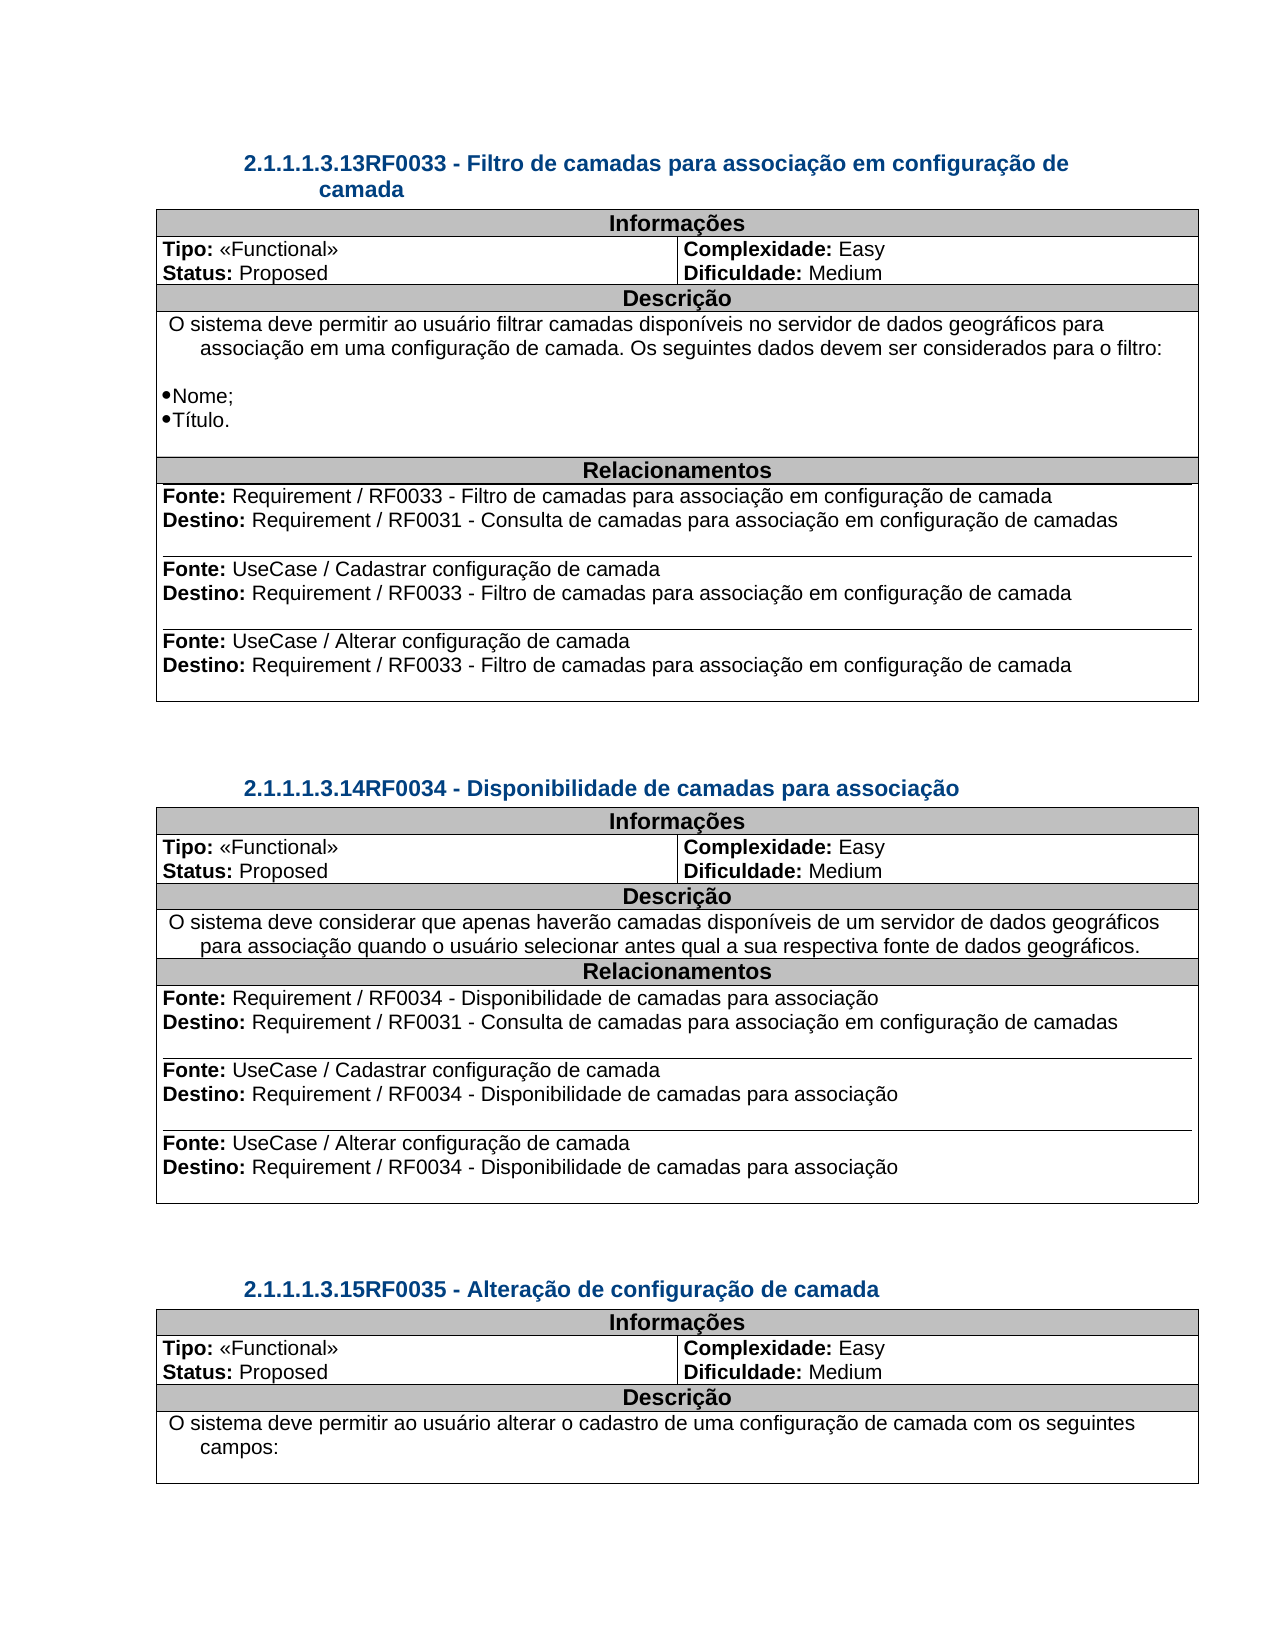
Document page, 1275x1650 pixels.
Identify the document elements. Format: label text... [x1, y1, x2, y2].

table_cell O sistema deve considerar que apenas haverão camadas disponíveis de um servidor de dados geográficos para associação quando o usuário selecionar antes qual a sua respectiva fonte de dados geográficos. [157, 910, 1198, 958]
table_cell Descrição [157, 884, 1198, 909]
table_header Fonte: Requirement / RF0034 - Disponibilidade de camadas para associação Destino: Requirement / RF0031 - Consulta de camadas para associação em configuração de camadas [163, 986, 1192, 1058]
table_cell Tipo: «Functional» Status: Proposed [157, 237, 677, 284]
table_cell Relacionamentos [157, 458, 1198, 483]
table_header Informações [157, 1310, 1198, 1335]
table_cell [1192, 484, 1198, 701]
table_header Fonte: Requirement / RF0033 - Filtro de camadas para associação em configuração de camada Destino: Requirement / RF0031 - Consulta de camadas para associação em configuração de camadas [163, 485, 1192, 556]
list RF0033 - Filtro de camadas para associação em configuração de camada [244, 150, 1125, 203]
table_cell O sistema deve permitir ao usuário filtrar camadas disponíveis no servidor de dados geográficos para associação em uma configuração de camada. Os seguintes dados devem ser considerados para o filtro: Nome; Título. [157, 312, 1198, 456]
table_cell Relacionamentos [157, 959, 1198, 985]
table_cell [157, 986, 163, 1202]
table_cell Descrição [157, 285, 1198, 311]
table_cell [157, 484, 163, 701]
table_header Informações [157, 210, 1198, 236]
table_cell Fonte: UseCase / Cadastrar configuração de camada Destino: Requirement / RF0033 - Filtro de camadas para associação em configuração de camada [163, 557, 1192, 629]
table_cell [1192, 986, 1198, 1202]
table_cell Fonte: UseCase / Cadastrar configuração de camada Destino: Requirement / RF0034 - Disponibilidade de camadas para associação [163, 1059, 1192, 1130]
list RF0035 - Alteração de configuração de camada [244, 1276, 1125, 1302]
table_cell Descrição [157, 1385, 1198, 1411]
table_header Informações [157, 808, 1198, 834]
table_cell Tipo: «Functional» Status: Proposed [157, 1336, 677, 1384]
table_cell O sistema deve permitir ao usuário alterar o cadastro de uma configuração de camada com os seguintes campos: Fonte de dados geográficos (Seleção conforme RF0028 - Consulta de fontes de dados geográficos para associação em configuração de camada); Grupos de acesso (Lista conforme RF0027 - Consulta de grupos de acesso para associação em configuração de camada); Grupo de camada (Seleção conforme RF0023 - Consulta de grupos de camadas para associação em configuração de camada); Camada (Seleção conforme RF0031 - Consulta de camadas para associação em configuração de camadas); Escala mínima de visualização (Seleção conforme RF0030 - Lista de dados estáticos para escala de camada); Escala máxima de visualização (Seleção conforme RF0030 - Lista de dados estáticos para escala de camada); Habilitada no mapa (Verdadeiro ou falso); Disponível no menu de camadas (Verdadeiro ou falso). Observação: Se a camada for interna os seguintes campo serão habilitados: Atributos da camada conforme RF0227 - Atributos para associação em uma configuração de camada; Disponível para receber postagens(Verdadeira ou falso); Título( Alfanúmerico com até 144 caracteres); Ícone( Seleção conforme RF0081 - Ícones de camada). [157, 1412, 1198, 1483]
table_cell Fonte: UseCase / Alterar configuração de camada Destino: Requirement / RF0034 - Disponibilidade de camadas para associação [163, 1131, 1192, 1202]
table_cell Fonte: UseCase / Alterar configuração de camada Destino: Requirement / RF0033 - Filtro de camadas para associação em configuração de camada [163, 630, 1192, 701]
table_cell Complexidade: Easy Dificuldade: Medium [678, 1336, 1198, 1384]
table_cell Tipo: «Functional» Status: Proposed [157, 835, 677, 882]
table_cell Complexidade: Easy Dificuldade: Medium [678, 835, 1198, 882]
list RF0034 - Disponibilidade de camadas para associação [244, 774, 1125, 801]
table_cell Complexidade: Easy Dificuldade: Medium [678, 237, 1198, 284]
